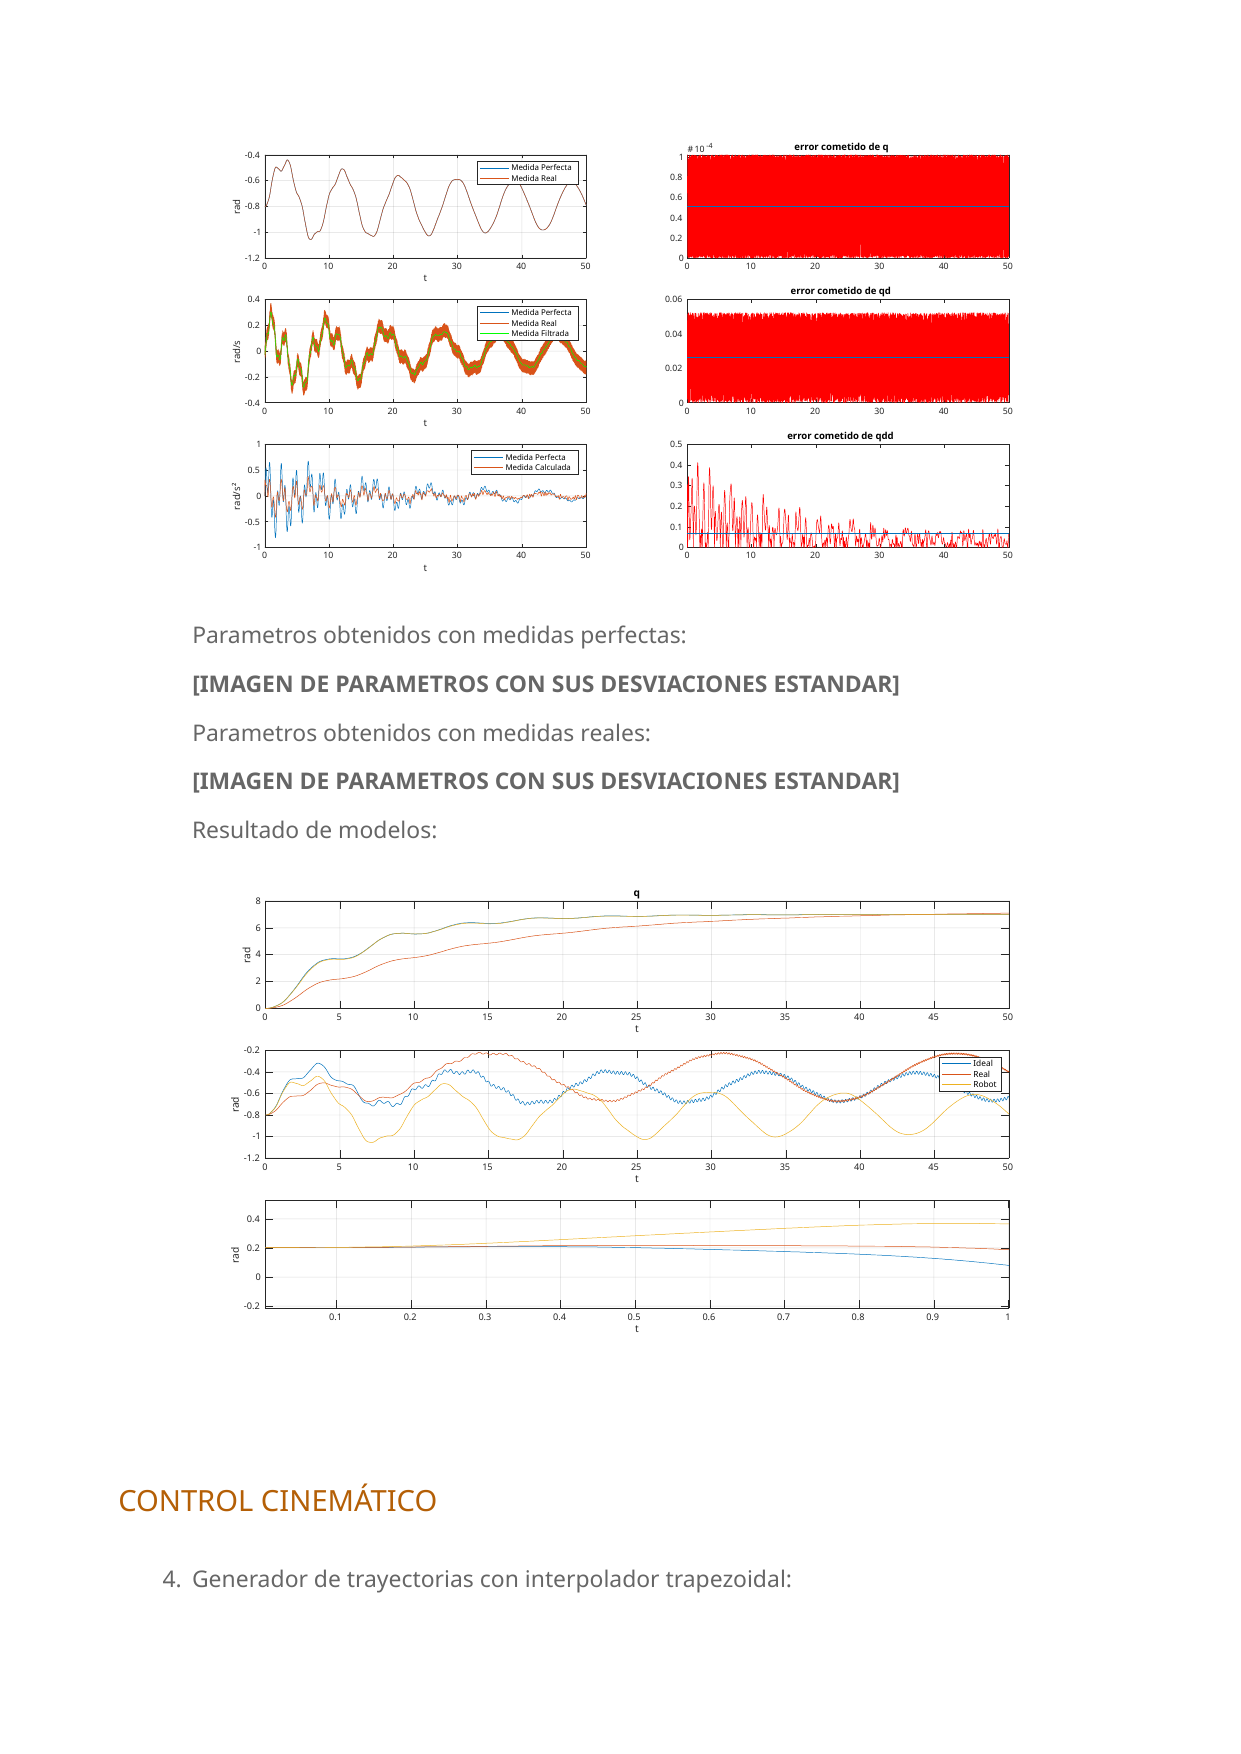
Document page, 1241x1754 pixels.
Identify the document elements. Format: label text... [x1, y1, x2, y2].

text [IMAGEN DE PARAMETROS CON SUS DESVIACIONES ESTANDAR] [118, 668, 1122, 699]
text [IMAGEN DE PARAMETROS CON SUS DESVIACIONES ESTANDAR] [118, 765, 1122, 797]
subtitle CONTROL CINEMÁTICO [118, 1480, 1122, 1520]
list Resultado de modelos: [162, 814, 1122, 845]
text Parametros obtenidos con medidas reales: [118, 717, 1122, 748]
text Parametros obtenidos con medidas perfectas: [118, 118, 1122, 650]
list Generador de trayectorias con interpolador trapezoidal: [162, 1563, 1122, 1594]
